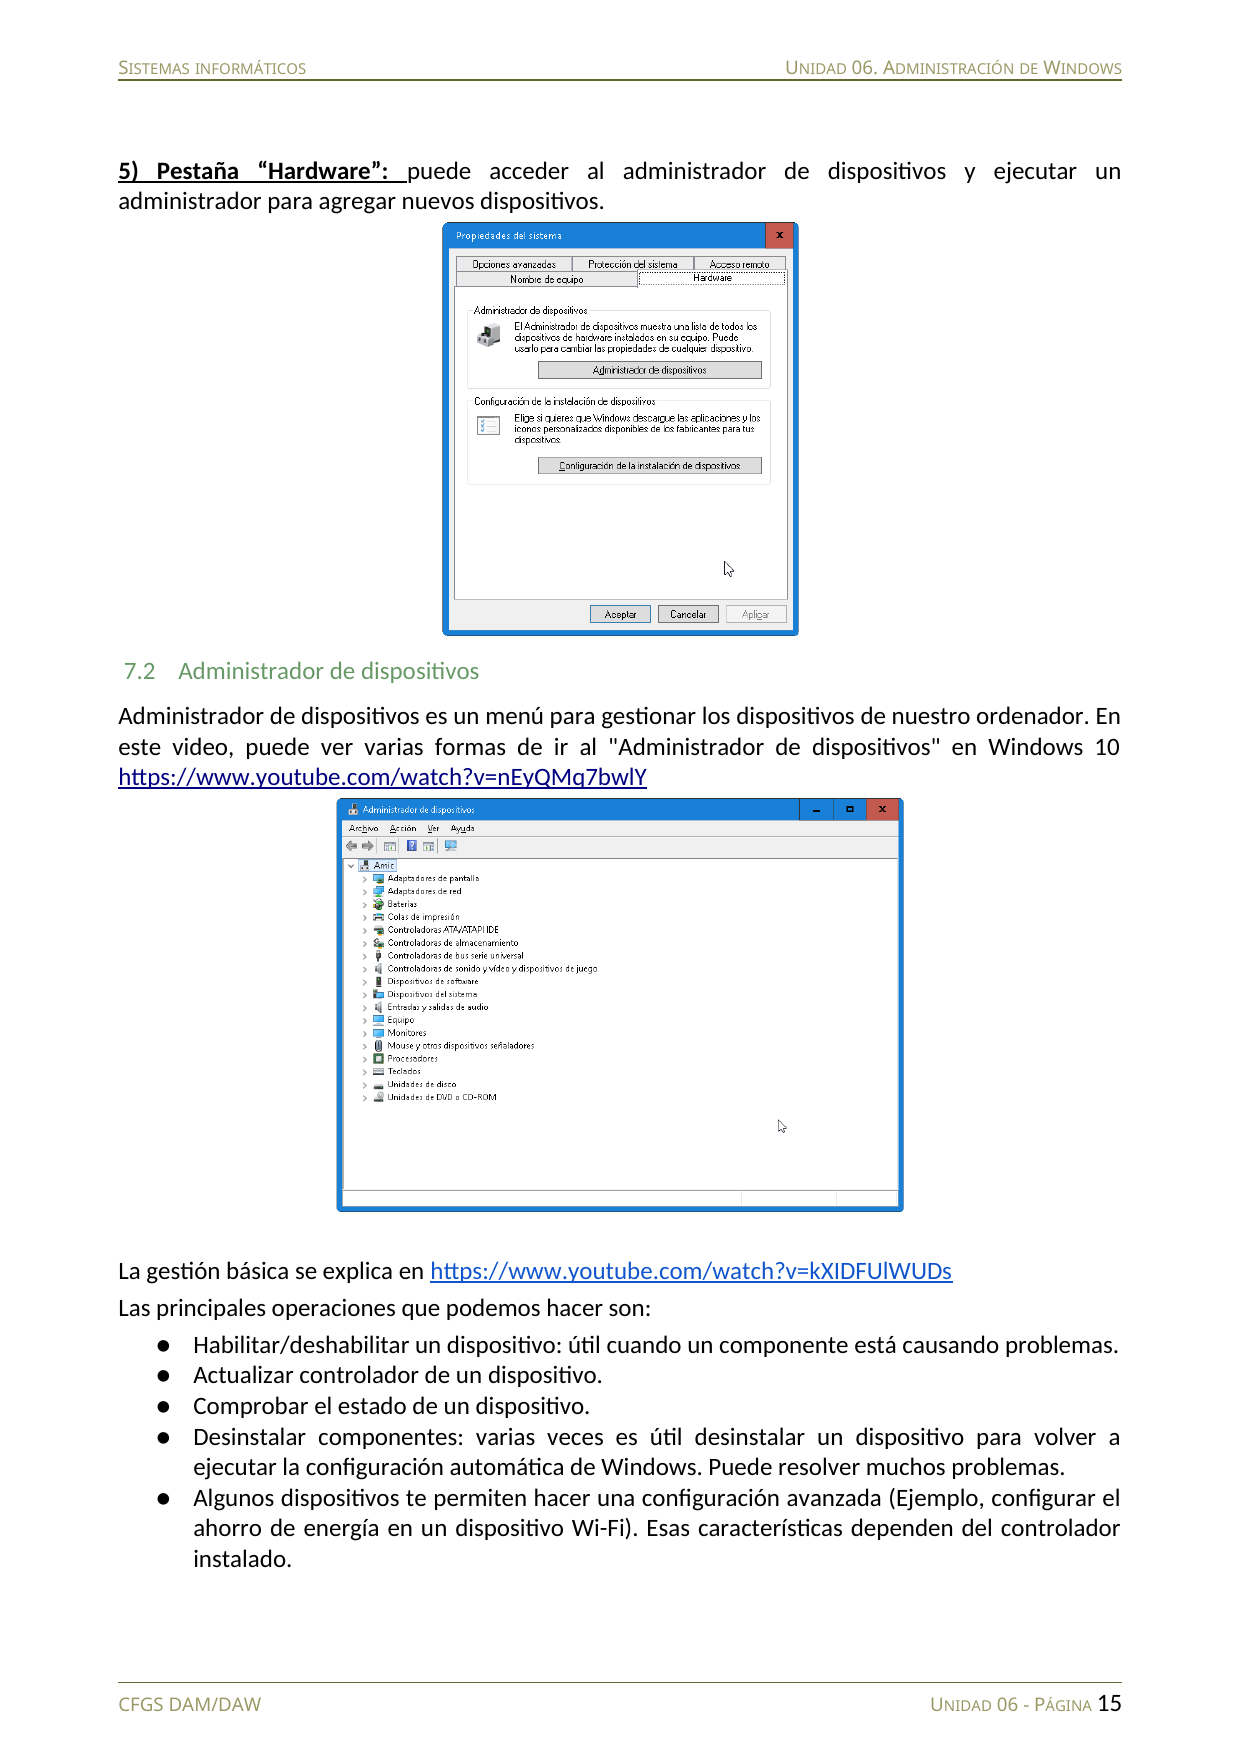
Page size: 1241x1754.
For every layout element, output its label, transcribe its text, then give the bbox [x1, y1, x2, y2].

text 5) Pestaña “Hardware”: puede acceder al administrador de dispositivos y ejecutar un administrador para agregar nuevos dispositivos. [118, 155, 1122, 216]
list Habilitar/deshabilitar un dispositivo: útil cuando un componente está causando problemas. [156, 1329, 1122, 1359]
list Algunos dispositivos te permiten hacer una configuración avanzada (Ejemplo, configurar el ahorro de energía en un dispositivo Wi-Fi). Esas características dependen del controlador instalado. [156, 1482, 1122, 1573]
list Desinstalar componentes: varias veces es útil desinstalar un dispositivo para volver a ejecutar la configuración automática de Windows. Puede resolver muchos problemas. [156, 1421, 1122, 1482]
picture [336, 798, 904, 1212]
text Las principales operaciones que podemos hacer son: [118, 1292, 1122, 1323]
picture [442, 222, 799, 636]
list Actualizar controlador de un dispositivo. [156, 1359, 1122, 1390]
subtitle Administrador de dispositivos [118, 235, 1122, 685]
list Comprobar el estado de un dispositivo. [156, 1390, 1122, 1421]
text Administrador de dispositivos es un menú para gestionar los dispositivos de nuestro ordenador. En este video, puede ver varias formas de ir al "Administrador de dispositivos" en Windows 10 https://www.youtube.com/watch?v=nEyQMq7bwlY [118, 700, 1122, 792]
text La gestión básica se explica en https://www.youtube.com/watch?v=kXIDFUlWUDs [118, 1255, 1122, 1286]
